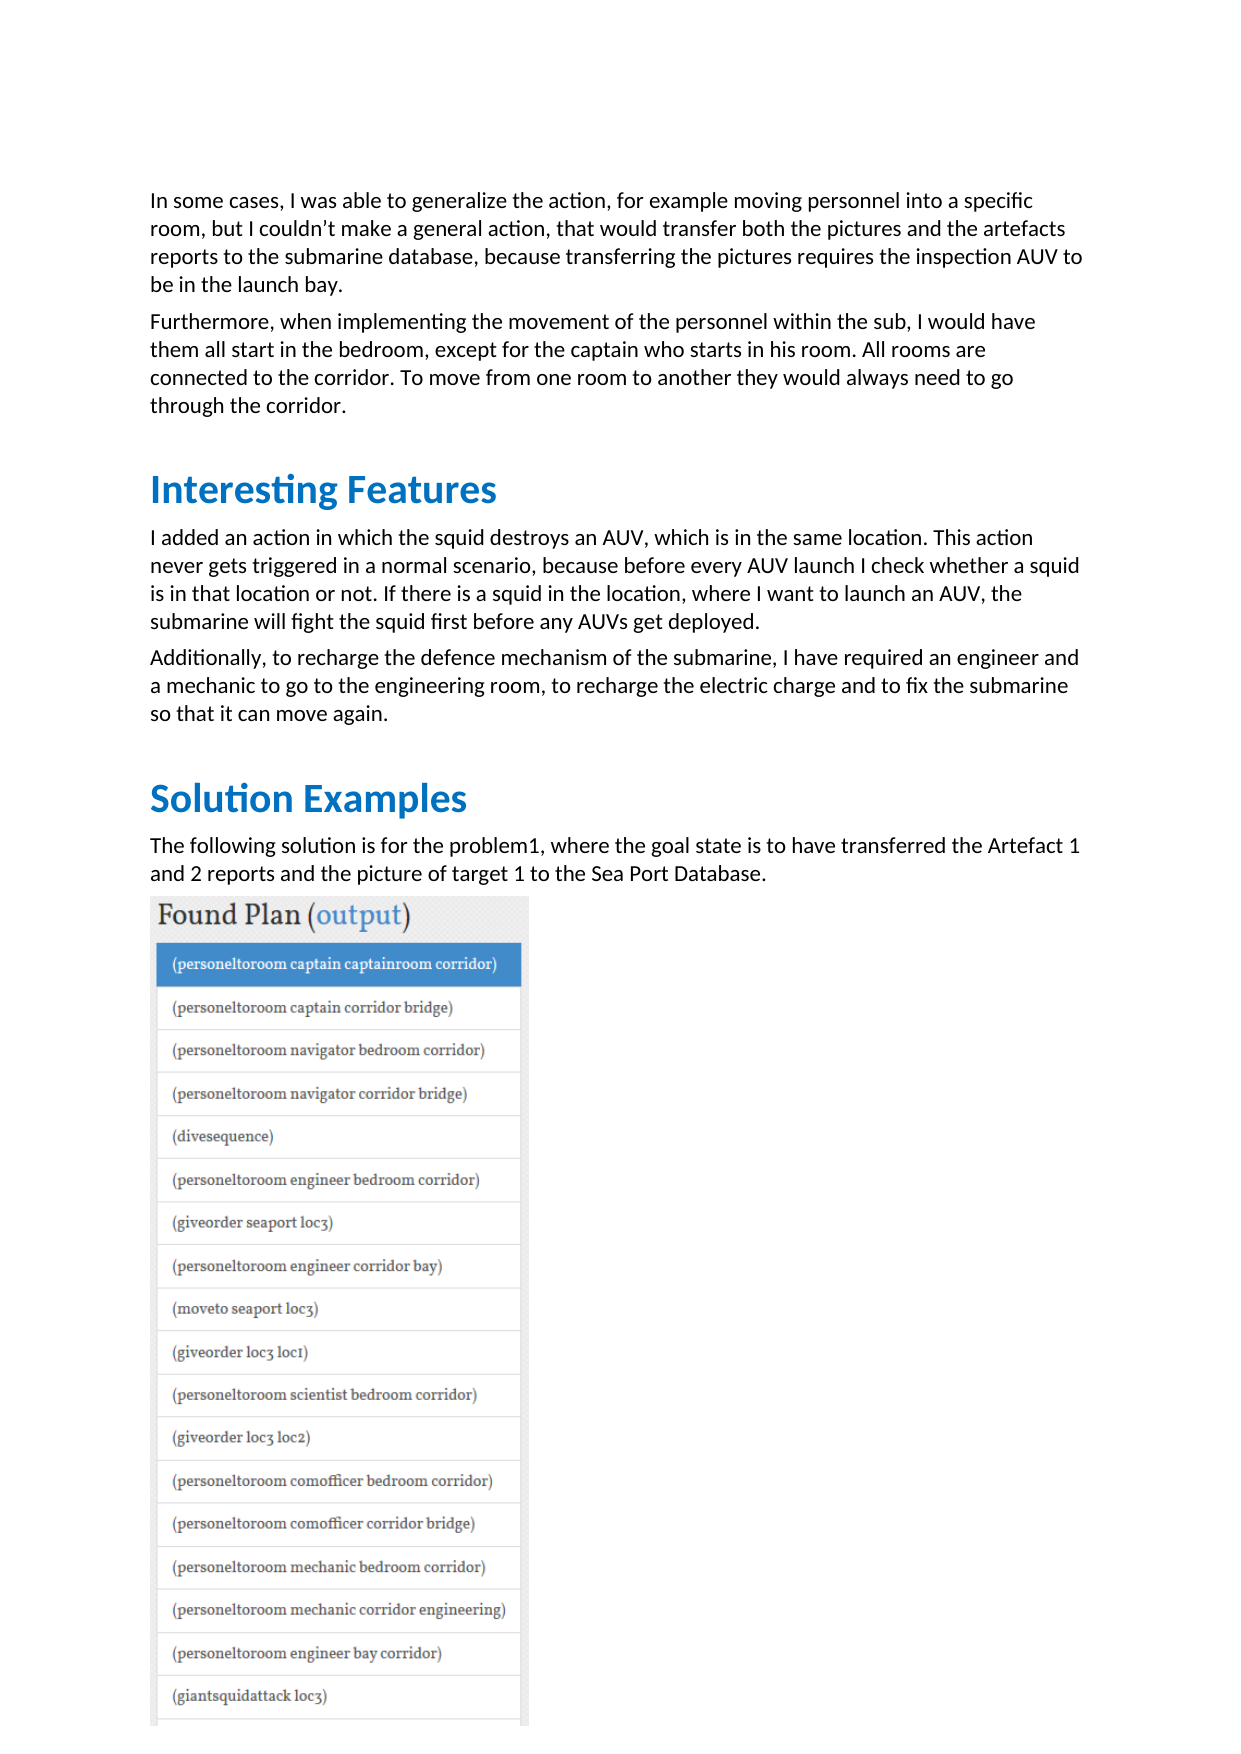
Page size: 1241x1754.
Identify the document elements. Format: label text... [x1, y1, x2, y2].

text Solution Examples [150, 772, 1090, 823]
text I added an action in which the squid destroys an AUV, which is in the same location. This action never gets triggered in a normal scenario, because before every AUV launch I check whether a squid is in that location or not. If there is a squid in the location, where I want to launch an AUV, the submarine will fight the squid first before any AUVs get deployed. [150, 523, 1090, 635]
text The following solution is for the problem1, where the goal state is to have transferred the Artefact 1 and 2 reports and the picture of target 1 to the Sea Port Database. [150, 831, 1090, 887]
text Additionally, to recharge the defence mechanism of the submarine, I have required an engineer and a mechanic to go to the engineering room, to recharge the electric charge and to fix the submarine so that it can move again. [150, 643, 1090, 727]
text In some cases, I was able to generalize the action, for example moving personnel into a specific room, but I couldn’t make a general action, that would transfer both the pictures and the artefacts reports to the submarine database, because transferring the pictures requires the inspection AUV to be in the launch bay. [150, 186, 1090, 298]
text Furthermore, when implementing the movement of the personnel within the sub, I would have them all start in the bedroom, except for the captain who starts in his room. All rooms are connected to the corridor. To move from one room to another they would always need to go through the corridor. [150, 307, 1090, 419]
text Interesting Features [150, 463, 1090, 514]
